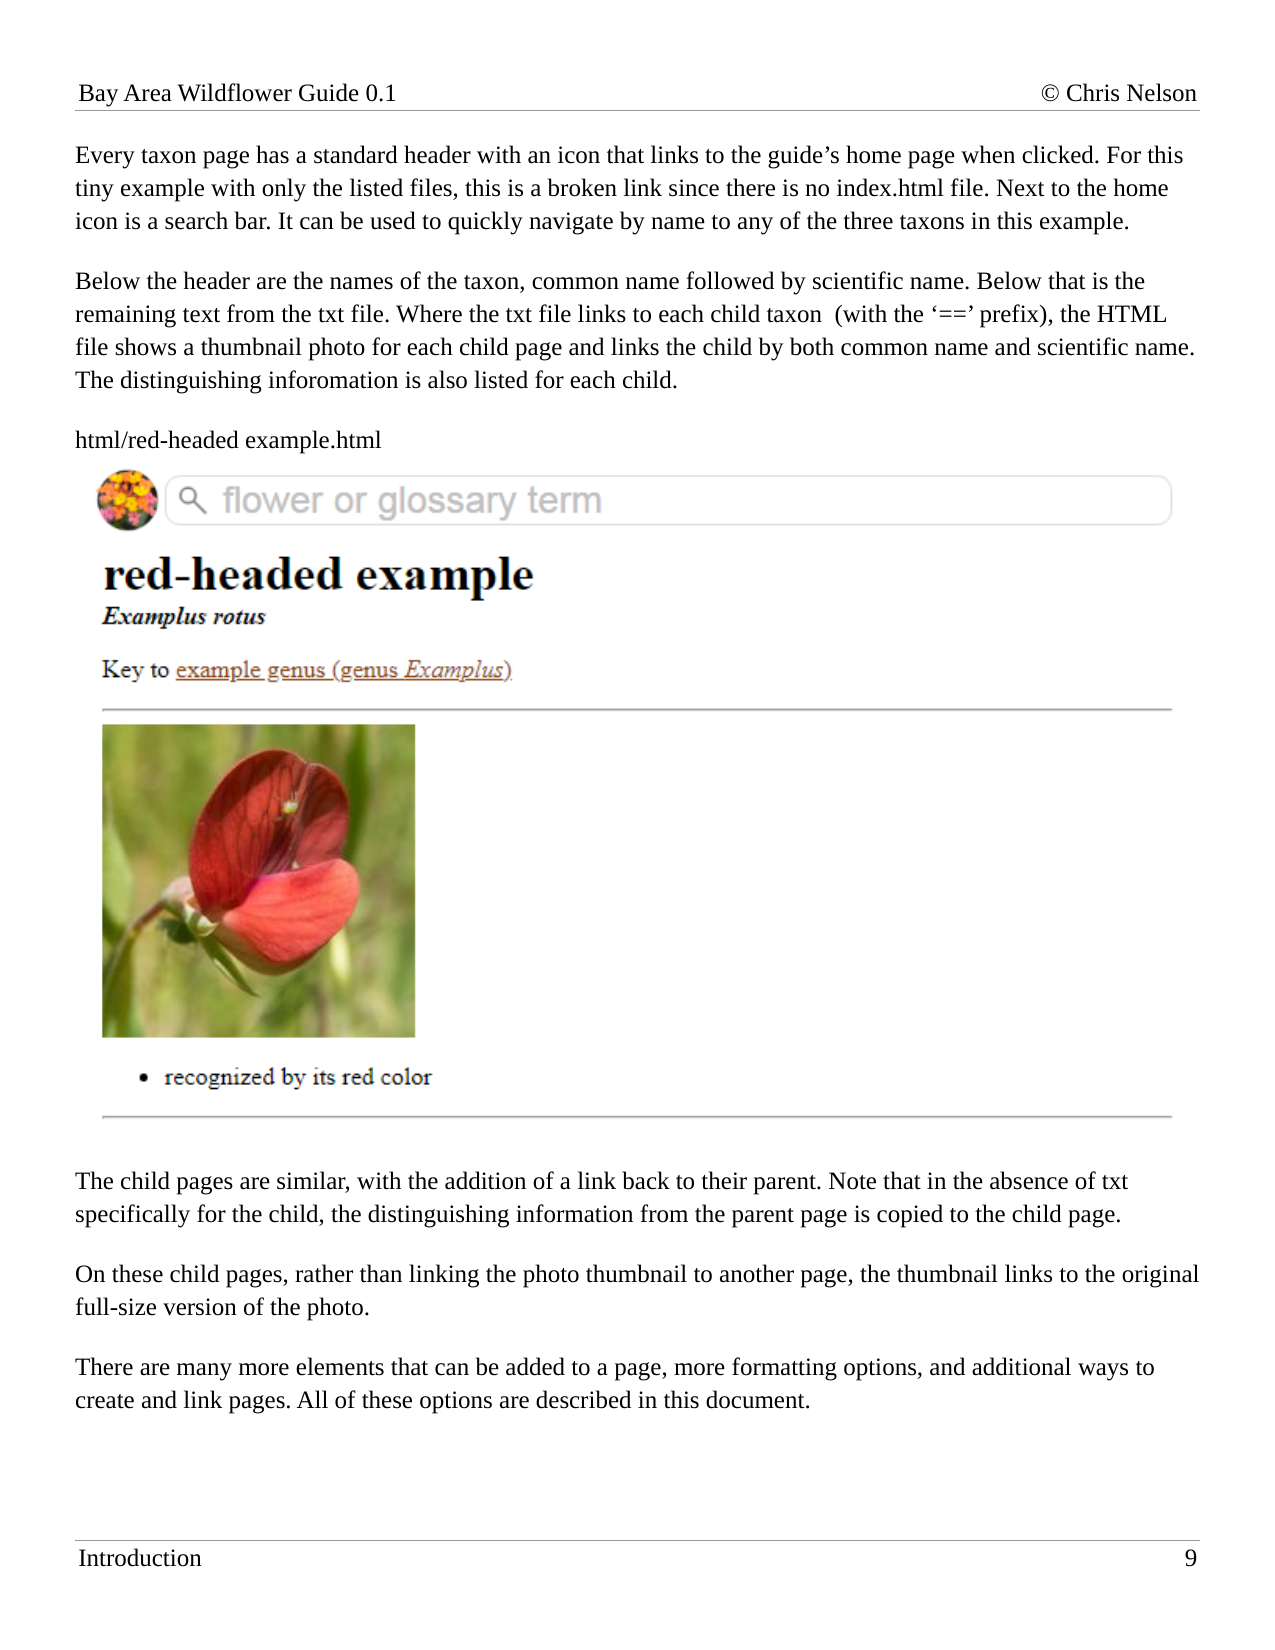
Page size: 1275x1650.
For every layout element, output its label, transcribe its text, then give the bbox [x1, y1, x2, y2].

picture [90, 464, 1185, 1135]
text html/red-headed example.html [75, 425, 1200, 454]
text Every taxon page has a standard header with an icon that links to the guide’s home page when clicked. For this tiny example with only the listed files, this is a broken link since there is no index.html file. Next to the home icon is a search bar. It can be used to quickly navigate by name to any of the three taxons in this example. [75, 140, 1200, 235]
text The child pages are similar, with the addition of a link back to their parent. Note that in the absence of txt specifically for the child, the distinguishing information from the parent page is copied to the child page. [75, 1166, 1200, 1228]
text Below the header are the names of the taxon, common name followed by scientific name. Below that is the remaining text from the txt file. Where the txt file links to each child taxon (with the ‘==’ prefix), the HTML file shows a thumbnail photo for each child page and links the child by both common name and scientific name. The distinguishing inforomation is also listed for each child. [75, 266, 1200, 394]
text On these child pages, rather than linking the photo thumbnail to another page, the thumbnail links to the original full-size version of the photo. [75, 1259, 1200, 1321]
text There are many more elements that can be added to a page, more formatting options, and additional ways to create and link pages. All of these options are described in this document. [75, 1352, 1200, 1414]
